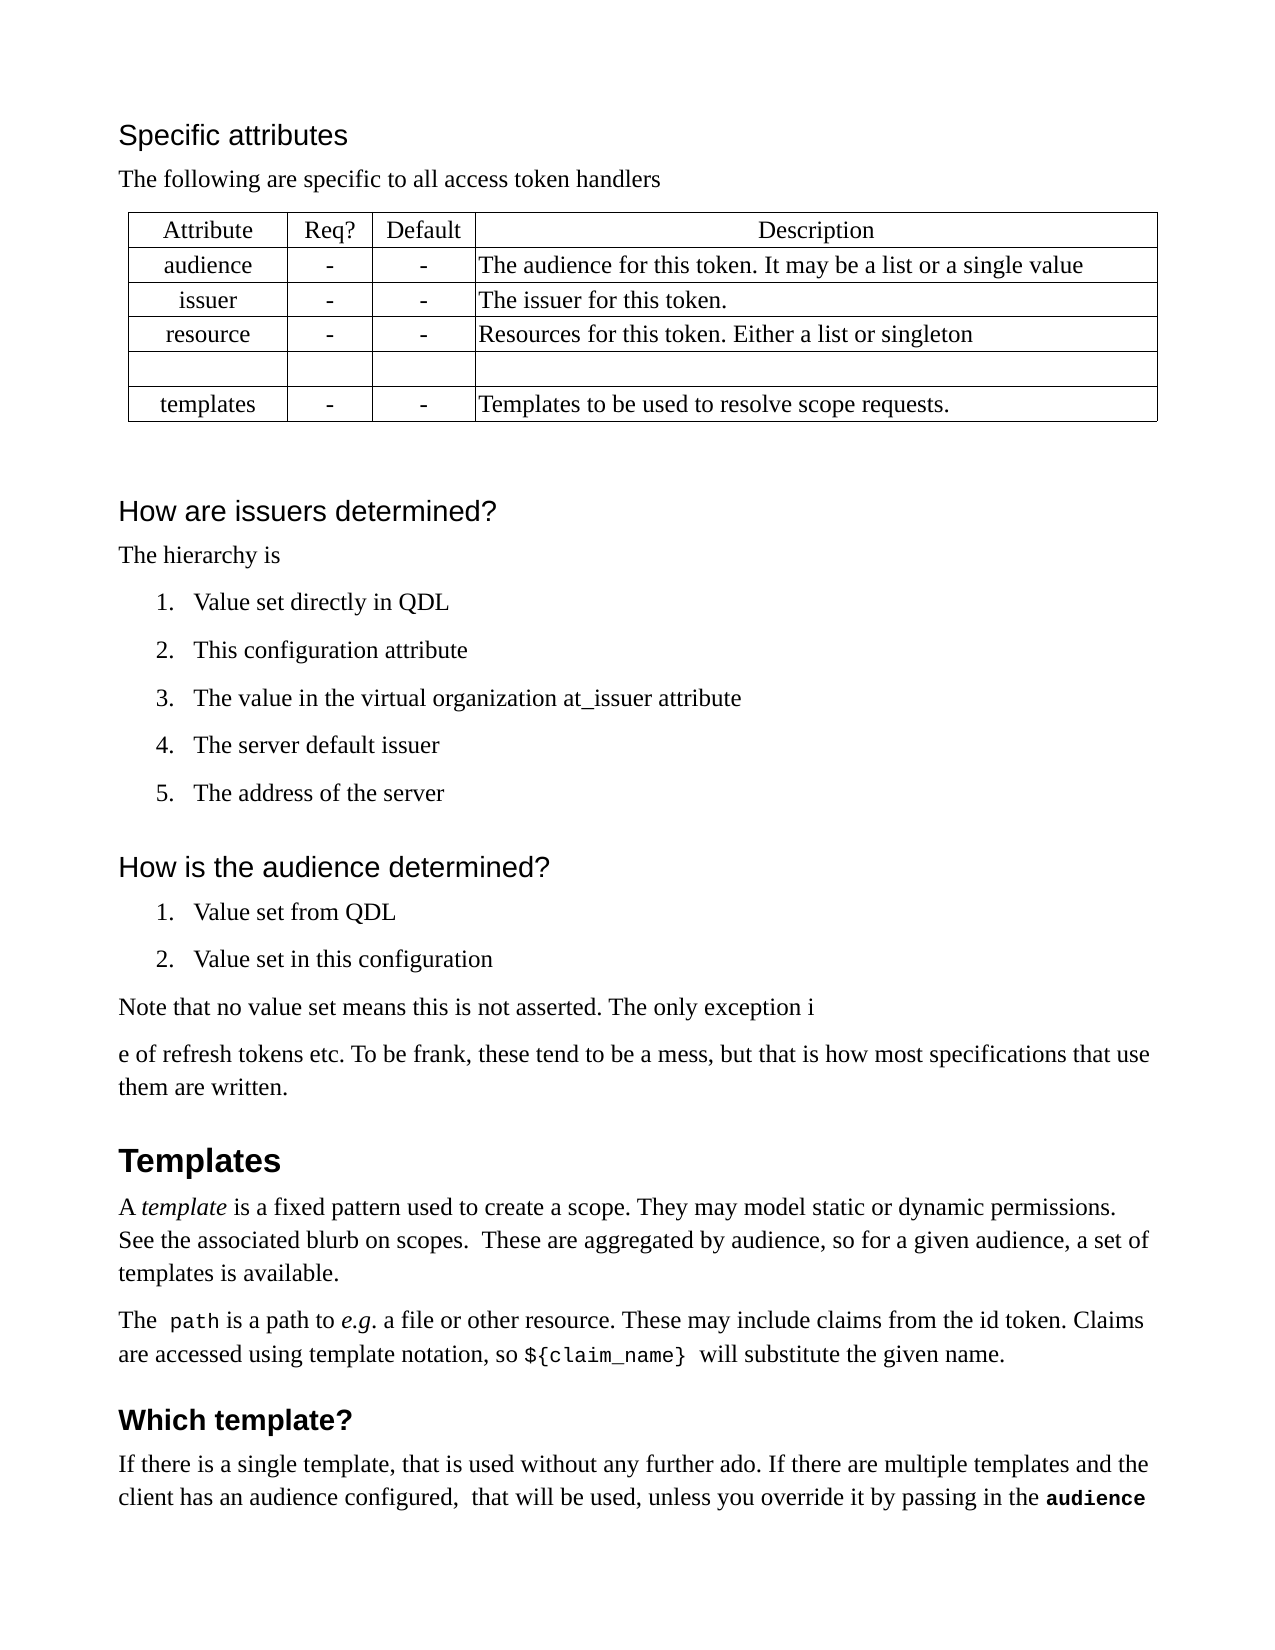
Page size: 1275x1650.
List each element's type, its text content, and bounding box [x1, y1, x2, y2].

table_cell - [288, 283, 372, 316]
text The hierarchy is [118, 540, 1157, 569]
text The following are specific to all access token handlers [118, 164, 1157, 193]
subtitle Specific attributes [118, 118, 1157, 152]
subtitle How is the audience determined? [118, 851, 1157, 884]
text e of refresh tokens etc. To be frank, these tend to be a mess, but that is how most specifications that use them are written. [118, 1039, 1157, 1101]
table_cell resource [129, 317, 287, 351]
list Value set directly in QDL [156, 587, 1157, 616]
table_cell - [373, 248, 475, 282]
table_cell Templates to be used to resolve scope requests. [476, 387, 1157, 421]
subtitle How are issuers determined? [118, 494, 1157, 527]
table_cell issuer [129, 283, 287, 316]
list Value set from QDL [156, 897, 1157, 925]
text Note that no value set means this is not asserted. The only exception i [118, 992, 1157, 1021]
table_cell audience [129, 248, 287, 282]
table_cell [129, 352, 287, 386]
table_cell [288, 352, 372, 386]
table_cell - [288, 317, 372, 351]
table_cell [373, 352, 475, 386]
table_cell The audience for this token. It may be a list or a single value [476, 248, 1157, 282]
list Value set in this configuration [156, 944, 1157, 973]
list The server default issuer [156, 730, 1157, 759]
table_cell - [288, 387, 372, 421]
table_cell templates [129, 387, 287, 421]
table_header Description [476, 213, 1157, 247]
table_header Attribute [129, 213, 287, 247]
table_cell Resources for this token. Either a list or singleton [476, 317, 1157, 351]
table_header Req? [288, 213, 372, 247]
table_cell The issuer for this token. [476, 283, 1157, 316]
list The address of the server [156, 778, 1157, 807]
table_cell - [288, 248, 372, 282]
text The path is a path to e.g. a file or other resource. These may include claims from the id token. Claims are accessed using template notation, so ${claim_name} will substitute the given name. [118, 1306, 1157, 1369]
table_cell - [373, 283, 475, 316]
table_cell [476, 352, 1157, 386]
subtitle Templates [118, 1141, 1157, 1179]
text If there is a single template, that is used without any further ado. If there are multiple templates and the client has an audience configured, that will be used, unless you override it by passing in the audience [118, 1449, 1157, 1511]
text A template is a fixed pattern used to create a scope. They may model static or dynamic permissions. See the associated blurb on scopes. These are aggregated by audience, so for a given audience, a set of templates is available. [118, 1192, 1157, 1287]
table_cell - [373, 317, 475, 351]
table_header Default [373, 213, 475, 247]
subtitle Which template? [118, 1403, 1157, 1436]
list This configuration attribute [156, 635, 1157, 664]
list The value in the virtual organization at_issuer attribute [156, 683, 1157, 711]
table_cell - [373, 387, 475, 421]
